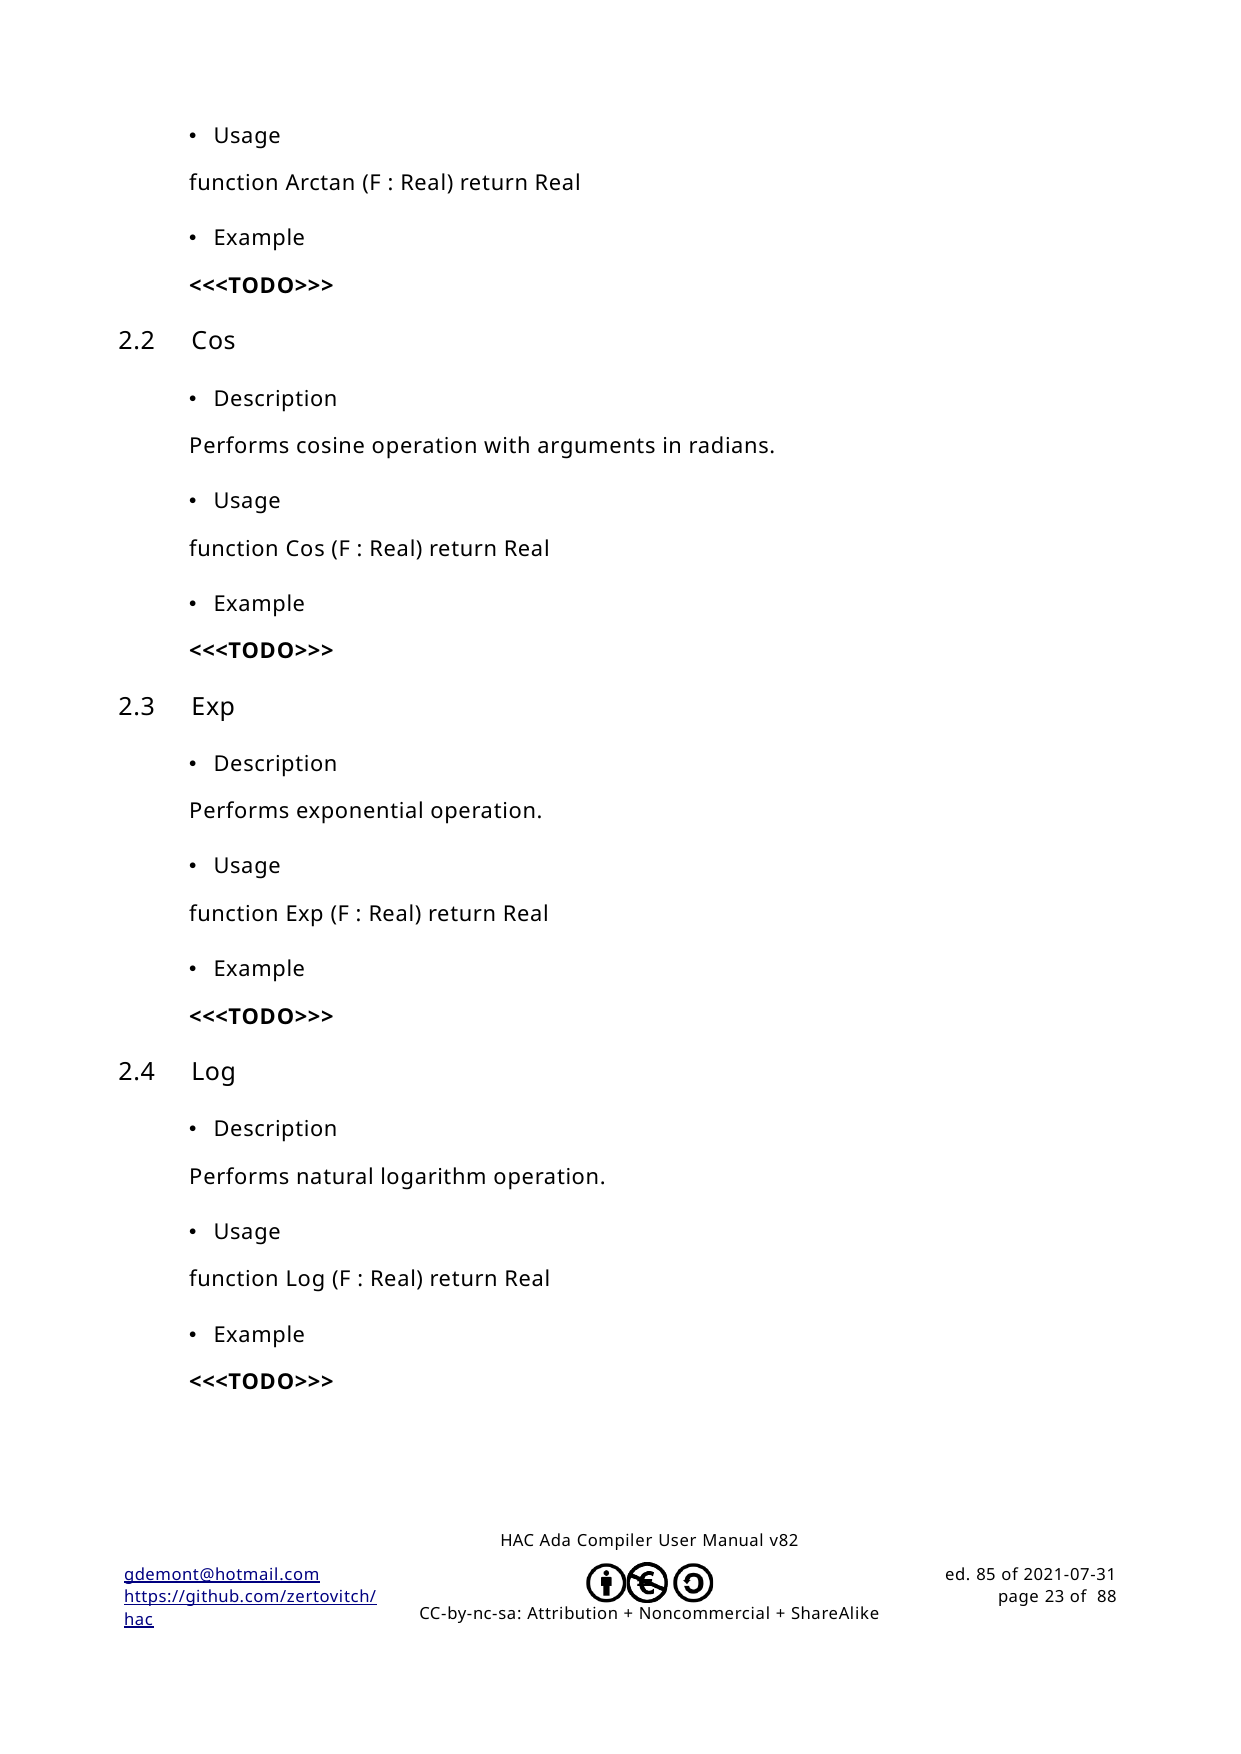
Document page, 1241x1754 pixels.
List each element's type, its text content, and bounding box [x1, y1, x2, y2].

text function Arctan (F : Real) return Real [189, 167, 1122, 197]
subtitle Example [189, 952, 1122, 983]
picture [672, 1562, 714, 1603]
subtitle Example [189, 586, 1122, 617]
text function Cos (F : Real) return Real [189, 532, 1122, 562]
subtitle Description [189, 746, 1122, 778]
text Performs exponential operation. [189, 795, 1122, 825]
text <<<TODO>>> [189, 1001, 1122, 1031]
text <<<TODO>>> [189, 270, 1122, 300]
subtitle Exp [118, 689, 1122, 723]
subtitle Usage [189, 849, 1122, 880]
text <<<TODO>>> [189, 1366, 1122, 1396]
text <<<TODO>>> [189, 635, 1122, 665]
subtitle Description [189, 381, 1122, 412]
subtitle Example [189, 221, 1122, 252]
subtitle Example [189, 1317, 1122, 1348]
subtitle Usage [189, 118, 1122, 149]
subtitle Cos [118, 323, 1122, 357]
text Performs natural logarithm operation. [189, 1161, 1122, 1191]
subtitle Log [118, 1054, 1122, 1088]
text function Exp (F : Real) return Real [189, 898, 1122, 928]
text Performs cosine operation with arguments in radians. [189, 430, 1122, 460]
subtitle Usage [189, 1214, 1122, 1246]
subtitle Description [189, 1112, 1122, 1143]
subtitle Usage [189, 483, 1122, 515]
picture [585, 1562, 668, 1603]
text function Log (F : Real) return Real [189, 1263, 1122, 1293]
